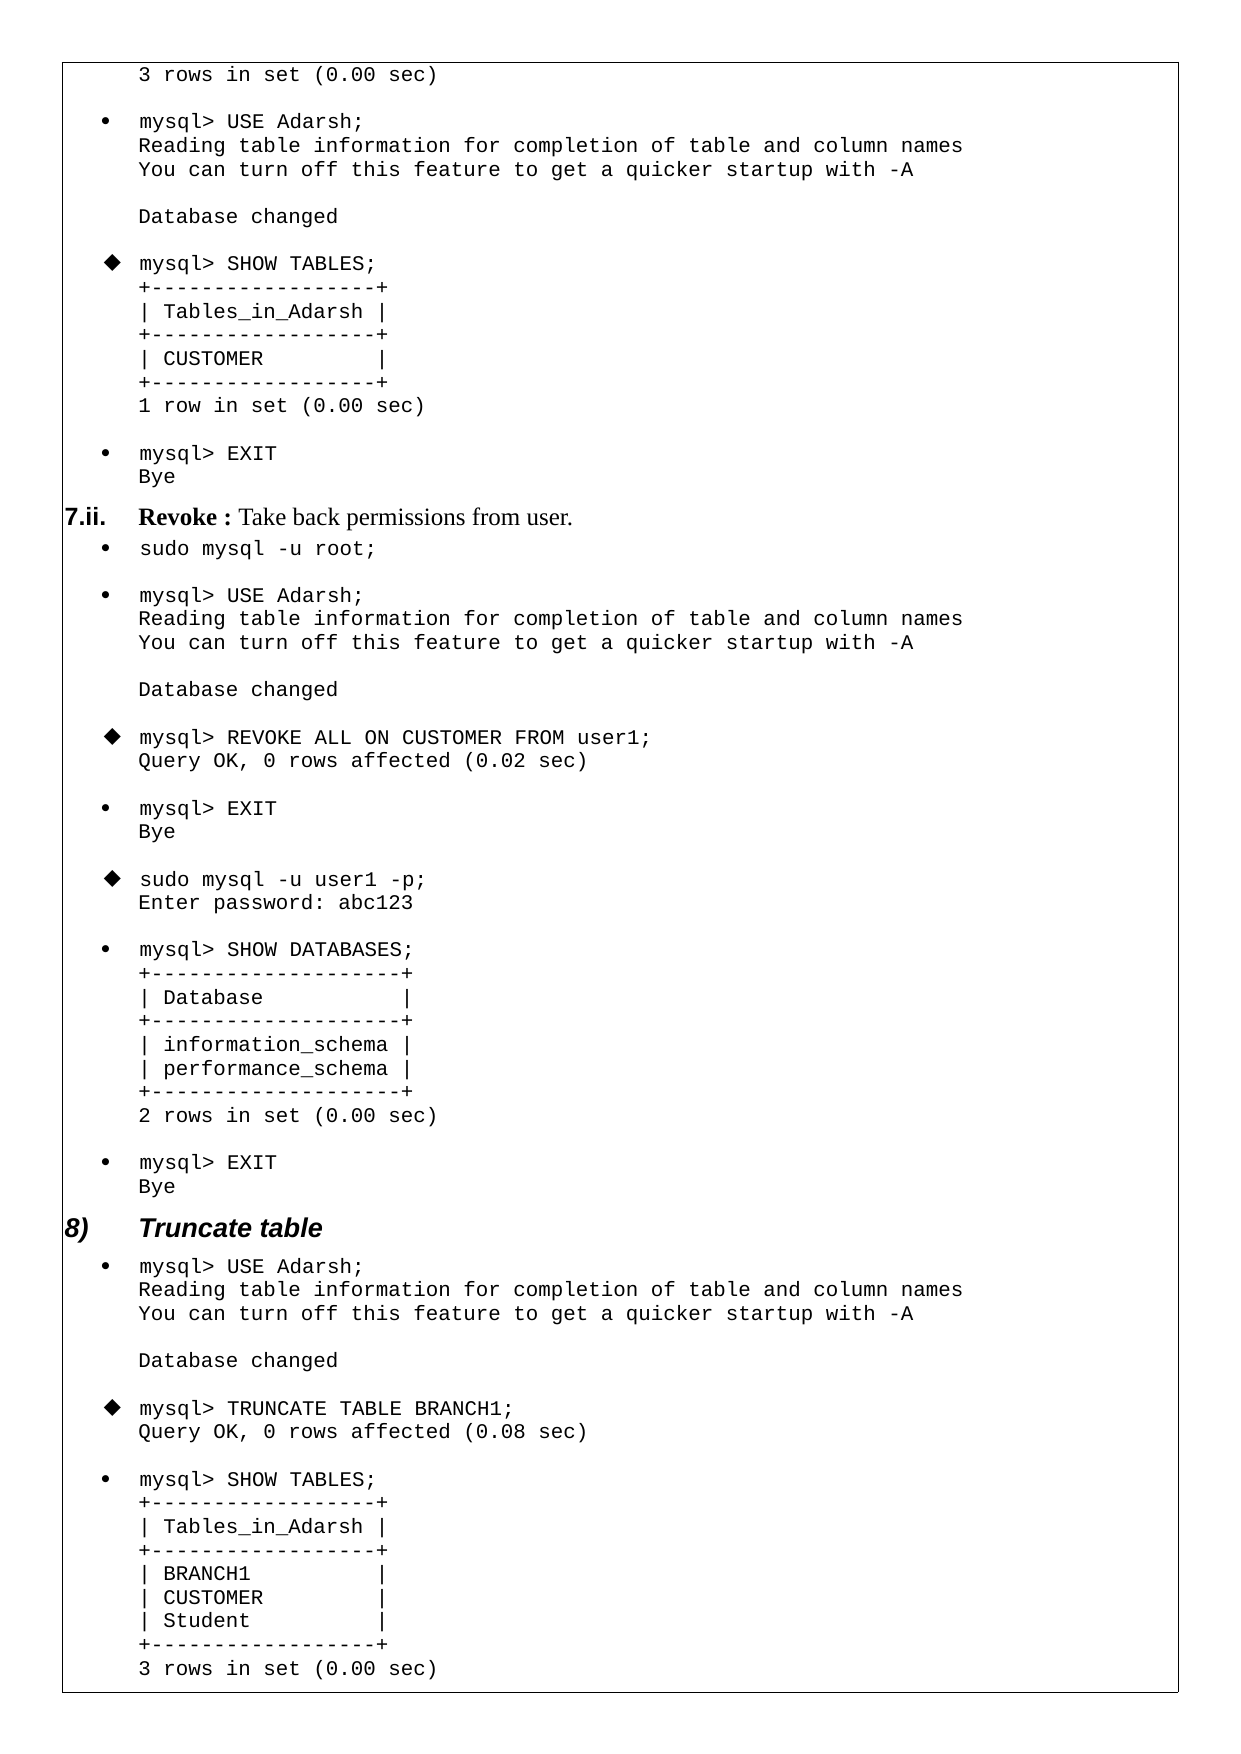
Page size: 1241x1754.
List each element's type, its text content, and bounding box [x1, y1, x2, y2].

text +--------------------+ [138, 963, 1176, 987]
text Reading table information for completion of table and column names [138, 1279, 1176, 1303]
list mysql> EXIT [102, 1152, 1176, 1176]
text 3 rows in set (0.00 sec) [138, 64, 1176, 88]
text | CUSTOMER | [138, 1587, 1176, 1611]
list mysql> SHOW DATABASES; [102, 939, 1176, 963]
text You can turn off this feature to get a quicker startup with -A [138, 159, 1176, 182]
text | Database | [138, 987, 1176, 1010]
text Query OK, 0 rows affected (0.08 sec) [138, 1421, 1176, 1445]
text 3 rows in set (0.00 sec) [138, 1658, 1176, 1681]
text +------------------+ [138, 372, 1176, 395]
text | Tables_in_Adarsh | [138, 1516, 1176, 1539]
subtitle Truncate table [64, 1212, 1176, 1243]
list mysql> TRUNCATE TABLE BRANCH1; [102, 1398, 1176, 1421]
text | Student | [138, 1611, 1176, 1634]
text +--------------------+ [138, 1081, 1176, 1105]
list sudo mysql -u user1 -p; [102, 868, 1176, 892]
text You can turn off this feature to get a quicker startup with -A [138, 1303, 1176, 1327]
text Bye [138, 1176, 1176, 1199]
text +------------------+ [138, 324, 1176, 348]
text Enter password: abc123 [138, 892, 1176, 916]
text You can turn off this feature to get a quicker startup with -A [138, 632, 1176, 656]
text Database changed [138, 1350, 1176, 1374]
text | information_schema | [138, 1034, 1176, 1058]
text 1 row in set (0.00 sec) [138, 395, 1176, 419]
list mysql> USE Adarsh; [102, 1256, 1176, 1279]
text Query OK, 0 rows affected (0.02 sec) [138, 750, 1176, 774]
subtitle Revoke : Take back permissions from user. [64, 502, 1176, 531]
text 2 rows in set (0.00 sec) [138, 1105, 1176, 1152]
list sudo mysql -u root; [102, 537, 1176, 561]
text +--------------------+ [138, 1010, 1176, 1034]
text Bye [138, 466, 1176, 490]
list mysql> REVOKE ALL ON CUSTOMER FROM user1; [102, 727, 1176, 750]
text +------------------+ [138, 1634, 1176, 1658]
text | BRANCH1 | [138, 1563, 1176, 1587]
text | Tables_in_Adarsh | [138, 301, 1176, 324]
list mysql> EXIT [102, 443, 1176, 466]
text | performance_schema | [138, 1058, 1176, 1081]
text Reading table information for completion of table and column names [138, 608, 1176, 632]
text Database changed [138, 679, 1176, 703]
text | CUSTOMER | [138, 348, 1176, 372]
list mysql> EXIT [102, 798, 1176, 821]
list mysql> SHOW TABLES; [102, 253, 1176, 277]
text Reading table information for completion of table and column names [138, 135, 1176, 159]
text +------------------+ [138, 277, 1176, 301]
text Database changed [138, 206, 1176, 230]
list mysql> USE Adarsh; [102, 112, 1176, 135]
text +------------------+ [138, 1539, 1176, 1563]
list mysql> SHOW TABLES; [102, 1469, 1176, 1492]
text Bye [138, 821, 1176, 845]
text +------------------+ [138, 1492, 1176, 1516]
list mysql> USE Adarsh; [102, 585, 1176, 608]
